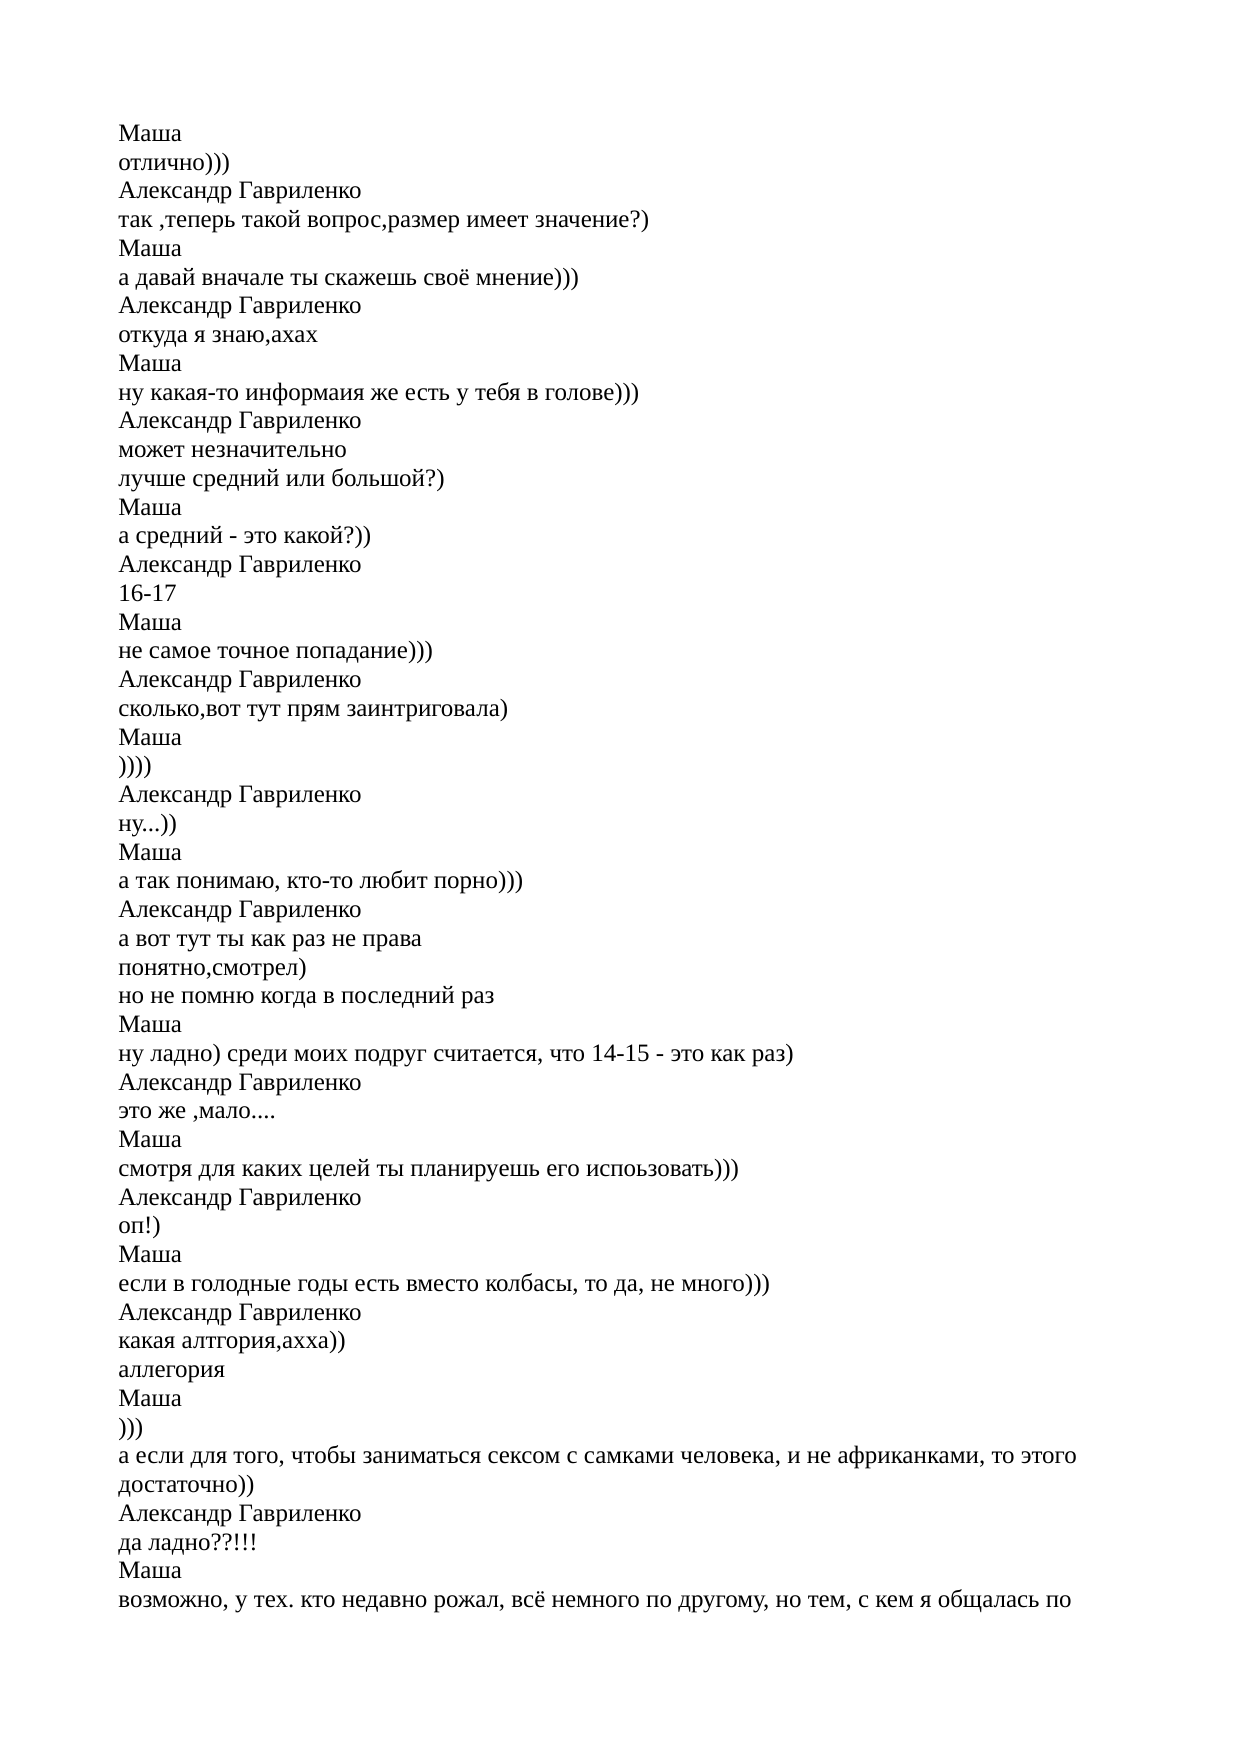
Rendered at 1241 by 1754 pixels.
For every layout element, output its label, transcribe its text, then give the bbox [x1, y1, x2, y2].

text Александр Гавриленко [118, 291, 1122, 319]
text Маша [118, 1383, 1122, 1412]
text Александр Гавриленко [118, 176, 1122, 204]
text отлично))) [118, 147, 1122, 176]
text Маша [118, 233, 1122, 262]
text это же ,мало.... [118, 1096, 1122, 1124]
text аллегория [118, 1354, 1122, 1383]
text Маша [118, 1239, 1122, 1268]
text а если для того, чтобы заниматься сексом с самками человека, и не африканками, то этого достаточно)) [118, 1441, 1122, 1498]
text понятно,смотрел) [118, 952, 1122, 981]
text не самое точное попадание))) [118, 636, 1122, 664]
text Маша [118, 492, 1122, 521]
text какая алтгория,ахха)) [118, 1326, 1122, 1354]
text а так понимаю, кто-то любит порно))) [118, 866, 1122, 894]
text а средний - это какой?)) [118, 521, 1122, 549]
text Александр Гавриленко [118, 894, 1122, 923]
text Александр Гавриленко [118, 406, 1122, 434]
text так ,теперь такой вопрос,размер имеет значение?) [118, 204, 1122, 233]
text ну ладно) среди моих подруг считается, что 14-15 - это как раз) [118, 1038, 1122, 1067]
text если в голодные годы есть вместо колбасы, то да, не много))) [118, 1268, 1122, 1297]
text Маша [118, 348, 1122, 377]
text Маша [118, 722, 1122, 751]
text Маша [118, 837, 1122, 866]
text Александр Гавриленко [118, 1498, 1122, 1527]
text но не помню когда в последний раз [118, 981, 1122, 1009]
text Маша [118, 118, 1122, 147]
text 16-17 [118, 578, 1122, 607]
text ))) [118, 1412, 1122, 1441]
text лучше средний или большой?) [118, 463, 1122, 492]
text Александр Гавриленко [118, 1067, 1122, 1096]
text откуда я знаю,ахах [118, 319, 1122, 348]
text может незначительно [118, 434, 1122, 463]
text оп!) [118, 1211, 1122, 1239]
text Маша [118, 607, 1122, 636]
text смотря для каких целей ты планируешь его испоьзовать))) [118, 1153, 1122, 1182]
text Александр Гавриленко [118, 779, 1122, 808]
text возможно, у тех. кто недавно рожал, всё немного по другому, но тем, с кем я общалась по [118, 1584, 1122, 1613]
text Александр Гавриленко [118, 1182, 1122, 1211]
text сколько,вот тут прям заинтриговала) [118, 693, 1122, 722]
text Маша [118, 1556, 1122, 1584]
text да ладно??!!! [118, 1527, 1122, 1556]
text Александр Гавриленко [118, 549, 1122, 578]
text Маша [118, 1124, 1122, 1153]
text а давай вначале ты скажешь своё мнение))) [118, 262, 1122, 291]
text ну...)) [118, 808, 1122, 837]
text Александр Гавриленко [118, 1297, 1122, 1326]
text ну какая-то информаия же есть у тебя в голове))) [118, 377, 1122, 406]
text Александр Гавриленко [118, 664, 1122, 693]
text а вот тут ты как раз не права [118, 923, 1122, 952]
text Маша [118, 1009, 1122, 1038]
text )))) [118, 751, 1122, 779]
